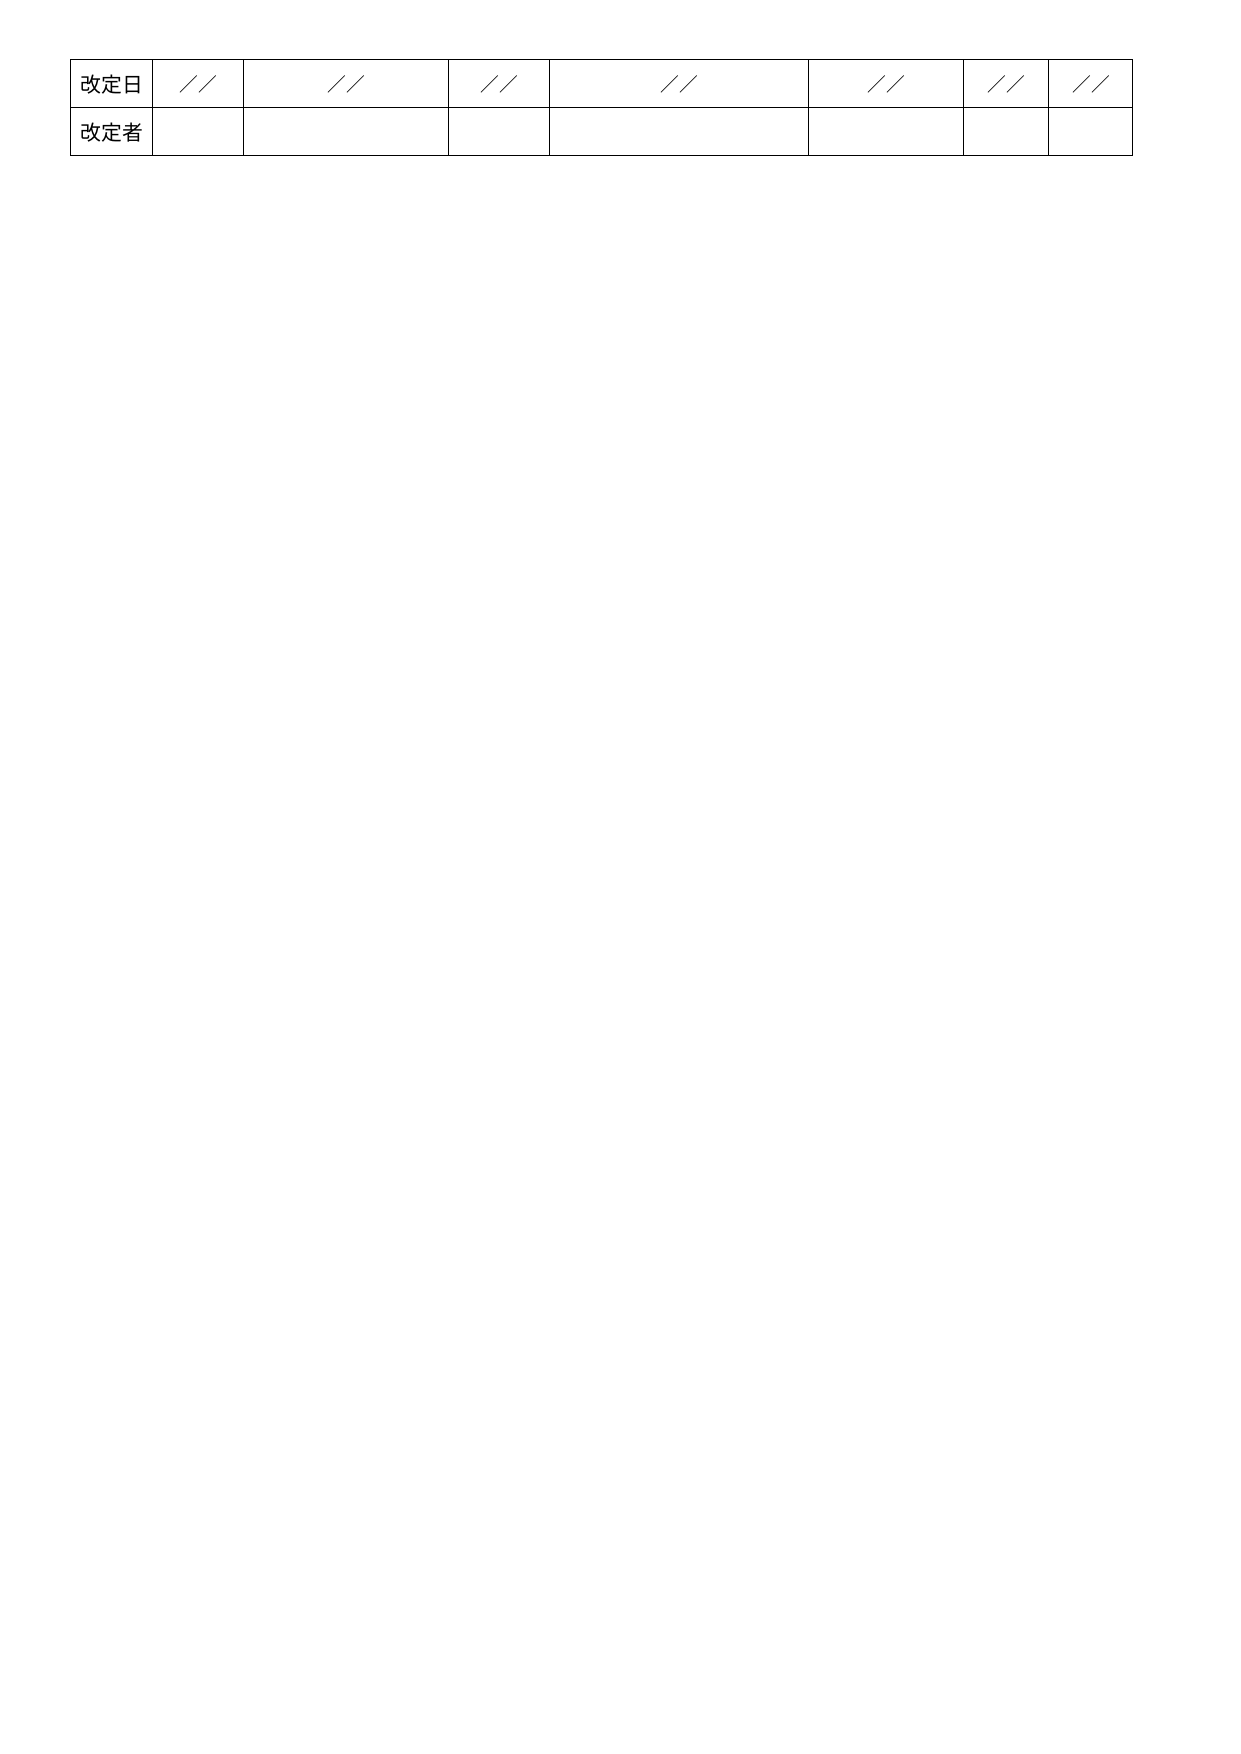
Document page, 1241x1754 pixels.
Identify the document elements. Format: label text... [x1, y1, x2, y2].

table_cell ／／ [809, 60, 963, 107]
table_cell 改定者 [71, 108, 152, 155]
table_cell ／／ [244, 60, 448, 107]
table_cell [550, 108, 808, 155]
table_cell [449, 108, 549, 155]
table_cell ／／ [964, 60, 1048, 107]
table_cell [153, 108, 243, 155]
table_cell ／／ [1049, 60, 1132, 107]
table_cell ／／ [153, 60, 243, 107]
table_cell [244, 108, 448, 155]
table_cell [964, 108, 1048, 155]
table_cell ／／ [449, 60, 549, 107]
table_cell [1049, 108, 1132, 155]
table_cell ／／ [550, 60, 808, 107]
table_cell [809, 108, 963, 155]
table_cell 改定日 [71, 60, 152, 107]
